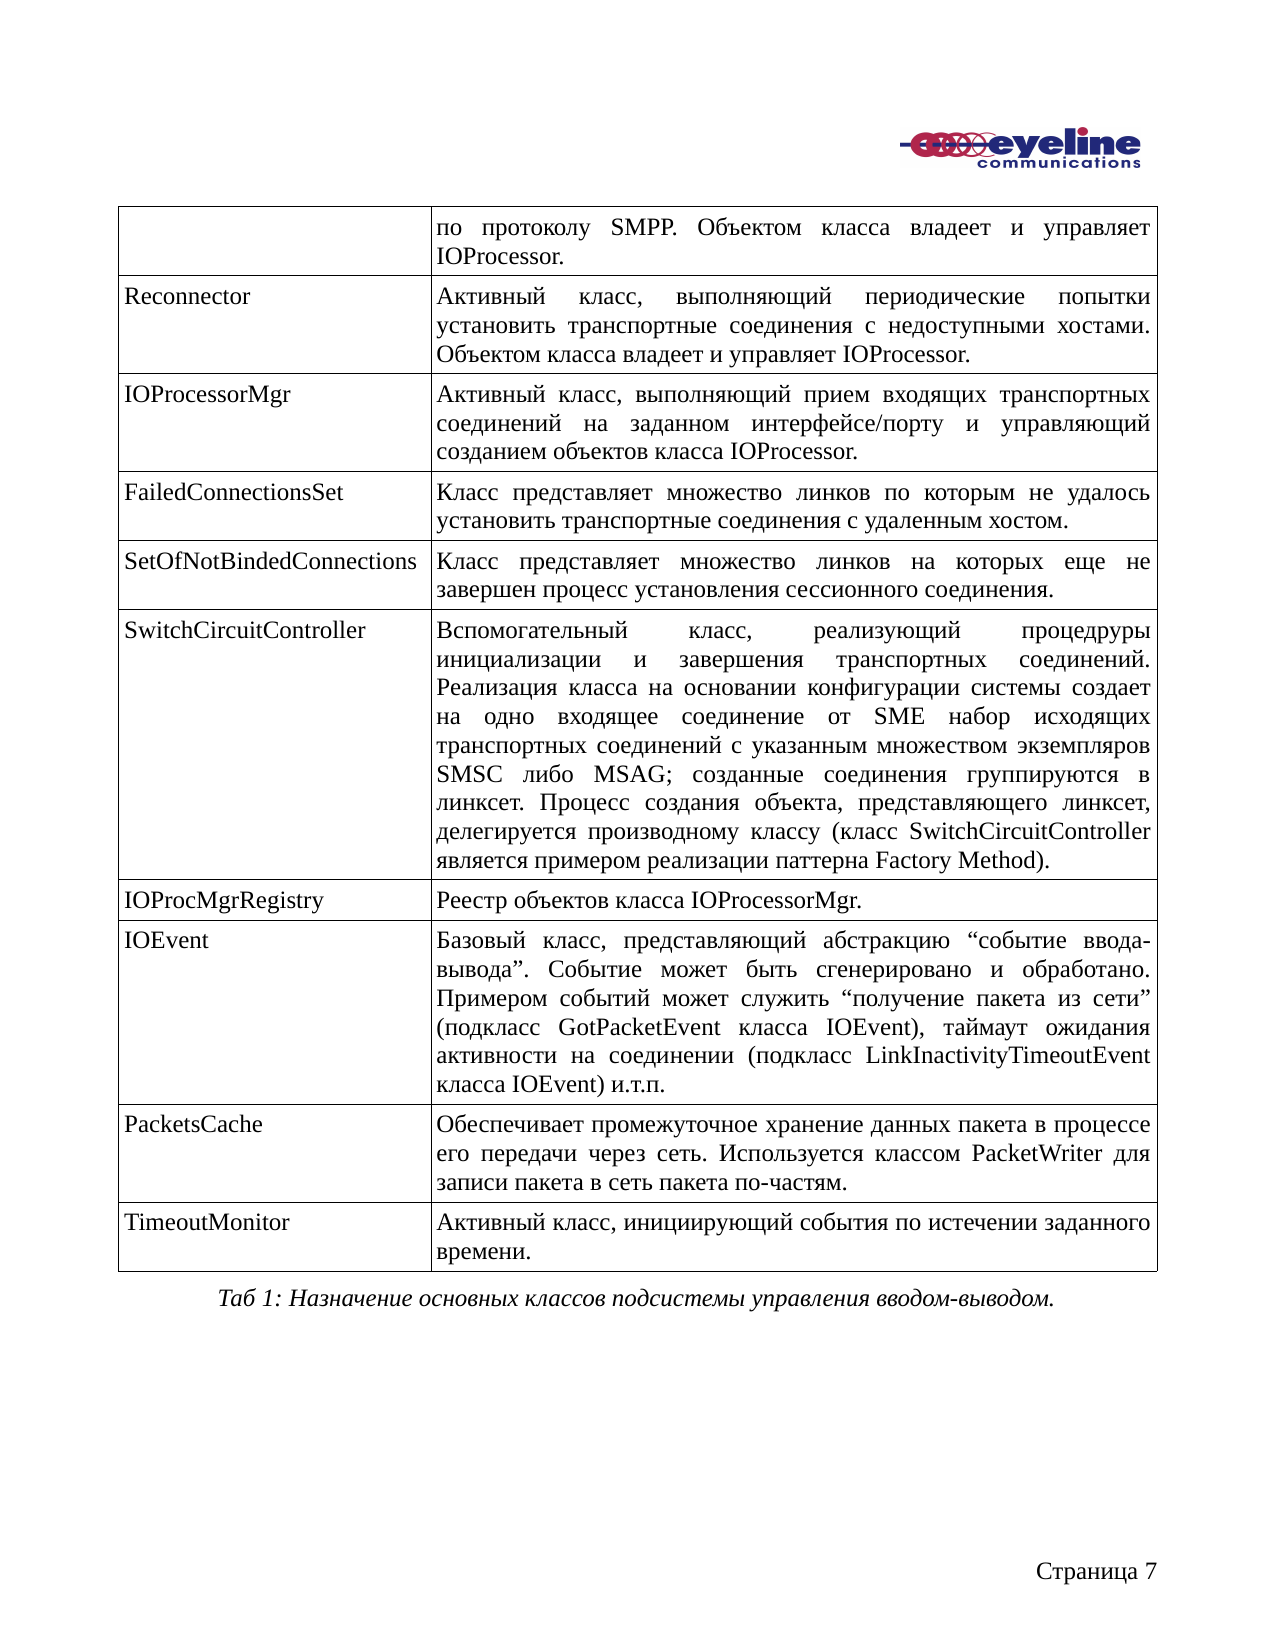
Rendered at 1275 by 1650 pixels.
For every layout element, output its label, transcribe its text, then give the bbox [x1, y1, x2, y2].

table_cell PacketsCache [119, 1105, 431, 1202]
table_cell Активный класс, выполняющий периодические попытки установить транспортные соединения с недоступными хостами. Объектом класса владеет и управляет IOProcessor. [432, 276, 1157, 373]
table_cell Обеспечивает промежуточное хранение данных пакета в процессе его передачи через сеть. Используется классом PacketWriter для записи пакета в сеть пакета по-частям. [432, 1105, 1157, 1202]
table_cell по протоколу SMPP. Объектом класса владеет и управляет IOProcessor. [432, 207, 1157, 275]
table_cell Класс представляет множество линков на которых еще не завершен процесс установления сессионного соединения. [432, 541, 1157, 609]
table_cell Вспомогательный класс, реализующий процедруры инициализации и завершения транспортных соединений. Реализация класса на основании конфигурации системы создает на одно входящее соединение от SME набор исходящих транспортных соединений c указанным множеством экземпляров SMSC либо MSAG; созданные соединения группируются в линксет. Процесс создания объекта, представляющего линксет, делегируется производному классу (класс SwitchCircuitController является примером реализации паттерна Factory Method). [432, 610, 1157, 879]
table_cell Базовый класс, представляющий абстракцию “событие ввода-вывода”. Событие может быть сгенерировано и обработано. Примером событий может служить “получение пакета из сети” (подкласс GotPacketEvent класса IOEvent), таймаут ожидания активности на соединении (подкласс LinkInactivityTimeoutEvent класса IOEvent) и.т.п. [432, 921, 1157, 1104]
text Таб 1: Назначение основных классов подсистемы управления вводом-выводом. [118, 1283, 1157, 1312]
table_cell Реестр объектов класса IOProcessorMgr. [432, 880, 1157, 920]
picture [900, 127, 1141, 168]
table_cell SwitchCircuitController [119, 610, 431, 879]
table_cell [119, 207, 431, 275]
table_cell Reconnector [119, 276, 431, 373]
table_cell IOEvent [119, 921, 431, 1104]
table_cell FailedConnectionsSet [119, 472, 431, 540]
table_cell IOProcessorMgr [119, 374, 431, 471]
table_cell SetOfNotBindedConnections [119, 541, 431, 609]
table_cell TimeoutMonitor [119, 1203, 431, 1271]
table_cell Класс представляет множество линков по которым не удалось установить транспортные соединения с удаленным хостом. [432, 472, 1157, 540]
table_cell Активный класс, выполняющий прием входящих транспортных соединений на заданном интерфейсе/порту и управляющий созданием объектов класса IOProcessor. [432, 374, 1157, 471]
table_cell IOProcMgrRegistry [119, 880, 431, 920]
table_cell Активный класс, инициирующий события по истечении заданного времени. [432, 1203, 1157, 1271]
